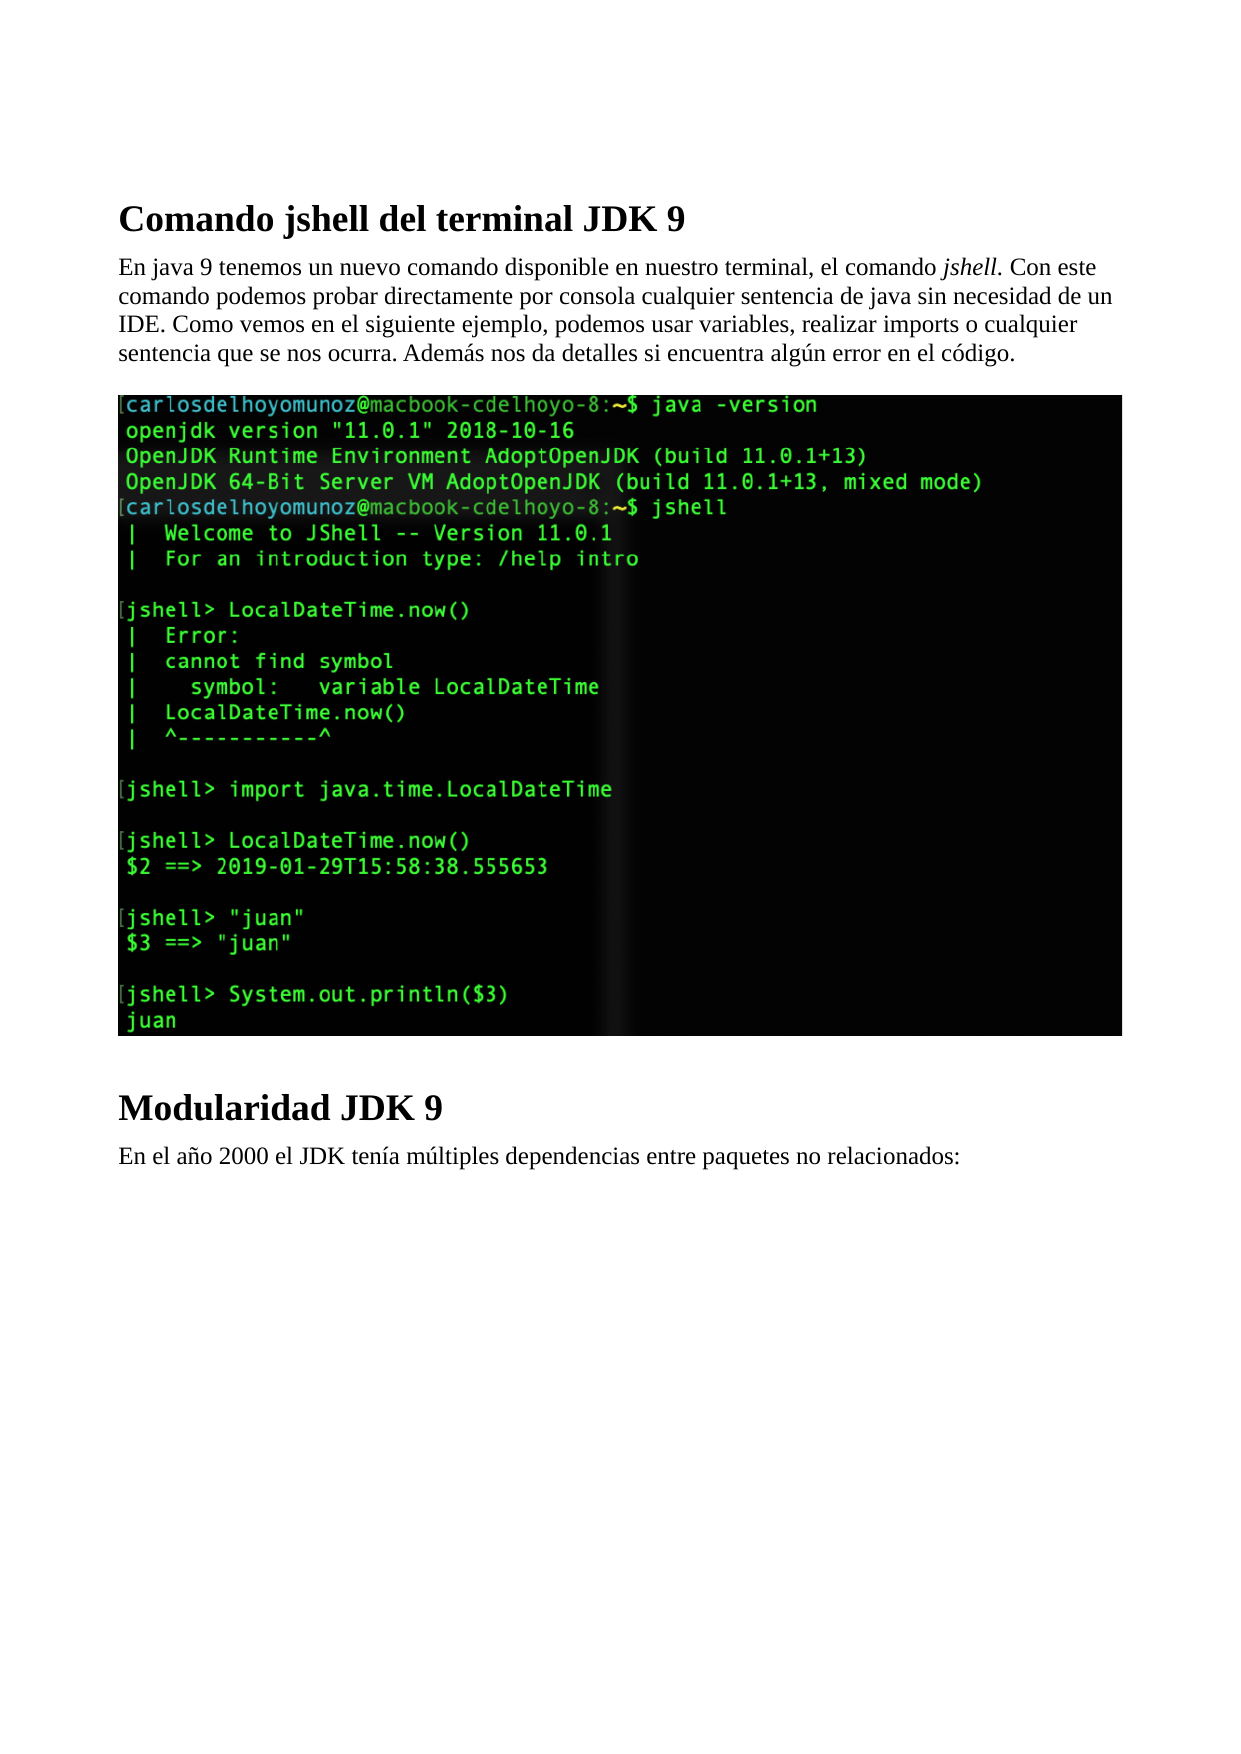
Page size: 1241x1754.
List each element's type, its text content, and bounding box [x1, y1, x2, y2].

subtitle Modularidad JDK 9 [118, 1086, 1122, 1129]
text En java 9 tenemos un nuevo comando disponible en nuestro terminal, el comando jshell. Con este comando podemos probar directamente por consola cualquier sentencia de java sin necesidad de un IDE. Como vemos en el siguiente ejemplo, podemos usar variables, realizar imports o cualquier sentencia que se nos ocurra. Además nos da detalles si encuentra algún error en el código. [118, 252, 1122, 367]
subtitle Comando jshell del terminal JDK 9 [118, 196, 1122, 239]
picture [118, 395, 1123, 1036]
text En el año 2000 el JDK tenía múltiples dependencias entre paquetes no relacionados: [118, 1141, 1122, 1170]
